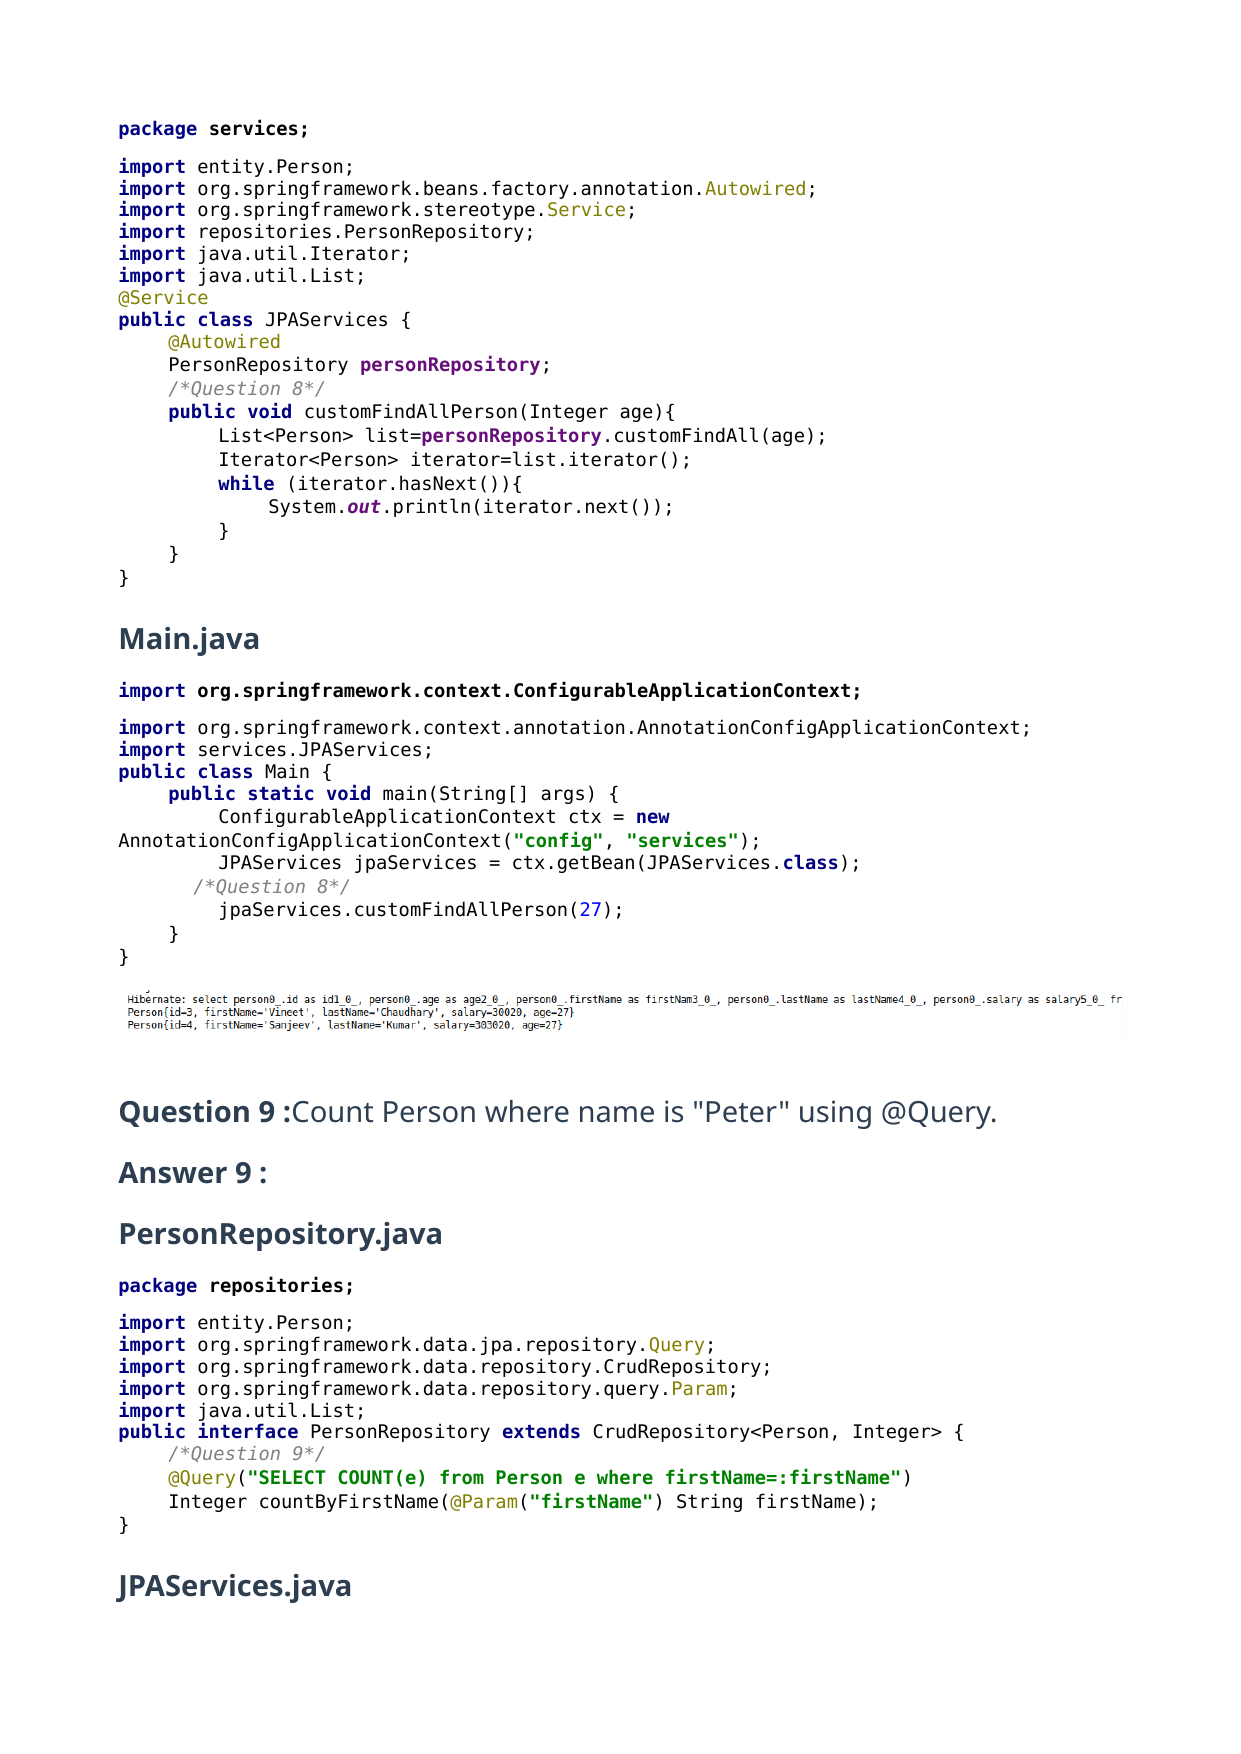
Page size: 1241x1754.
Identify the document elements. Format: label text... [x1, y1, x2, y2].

text } [118, 923, 1122, 947]
text /*Question 8*/ [118, 378, 1122, 402]
text public class JPAServices { [118, 309, 1122, 331]
text import java.util.List; [118, 265, 1122, 287]
text public interface PersonRepository extends CrudRepository<Person, Integer> { [118, 1422, 1122, 1443]
text Main.java [118, 618, 1122, 658]
text List<Person> list=personRepository.customFindAll(age); [118, 425, 1122, 449]
text } [118, 520, 1122, 543]
text import java.util.List; [118, 1400, 1122, 1422]
text } [118, 1514, 1122, 1536]
text ConfigurableApplicationContext ctx = new AnnotationConfigApplicationContext("config", "services"); [118, 806, 1122, 852]
text public class Main { [118, 761, 1122, 783]
text } [118, 947, 1122, 968]
text import org.springframework.context.annotation.AnnotationConfigApplicationContext; [118, 717, 1122, 739]
text public static void main(String[] args) { [118, 783, 1122, 806]
text PersonRepository.java [118, 1213, 1122, 1253]
text JPAServices jpaServices = ctx.getBean(JPAServices.class); [118, 852, 1122, 876]
text import org.springframework.data.repository.CrudRepository; [118, 1356, 1122, 1378]
text jpaServices.customFindAllPerson(27); [118, 899, 1122, 923]
text } [118, 567, 1122, 589]
picture [118, 990, 1123, 1040]
text import repositories.PersonRepository; [118, 221, 1122, 243]
text import java.util.Iterator; [118, 243, 1122, 265]
text System.out.println(iterator.next()); [118, 496, 1122, 520]
text Answer 9 : [118, 1152, 1122, 1192]
text JPAServices.java [118, 1566, 1122, 1605]
text Iterator<Person> iterator=list.iterator(); [118, 449, 1122, 472]
text import org.springframework.data.repository.query.Param; [118, 1378, 1122, 1400]
text import org.springframework.context.ConfigurableApplicationContext; [118, 680, 1122, 702]
text import entity.Person; [118, 1312, 1122, 1334]
text Question 9 :Count Person where name is "Peter" using @Query. [118, 1091, 1122, 1131]
text PersonRepository personRepository; [118, 354, 1122, 378]
text @Autowired [118, 331, 1122, 354]
text public void customFindAllPerson(Integer age){ [118, 402, 1122, 425]
text Integer countByFirstName(@Param("firstName") String firstName); [118, 1491, 1122, 1514]
text /*Question 9*/ [118, 1443, 1122, 1467]
text package repositories; [118, 1275, 1122, 1297]
text /*Question 8*/ [118, 876, 1122, 899]
text @Query("SELECT COUNT(e) from Person e where firstName=:firstName") [118, 1467, 1122, 1491]
text import services.JPAServices; [118, 739, 1122, 761]
text import org.springframework.beans.factory.annotation.Autowired; [118, 177, 1122, 199]
text import org.springframework.data.jpa.repository.Query; [118, 1334, 1122, 1356]
text } [118, 543, 1122, 567]
text import org.springframework.stereotype.Service; [118, 199, 1122, 221]
text import entity.Person; [118, 156, 1122, 177]
text package services; [118, 118, 1122, 140]
text while (iterator.hasNext()){ [118, 472, 1122, 496]
text @Service [118, 287, 1122, 309]
